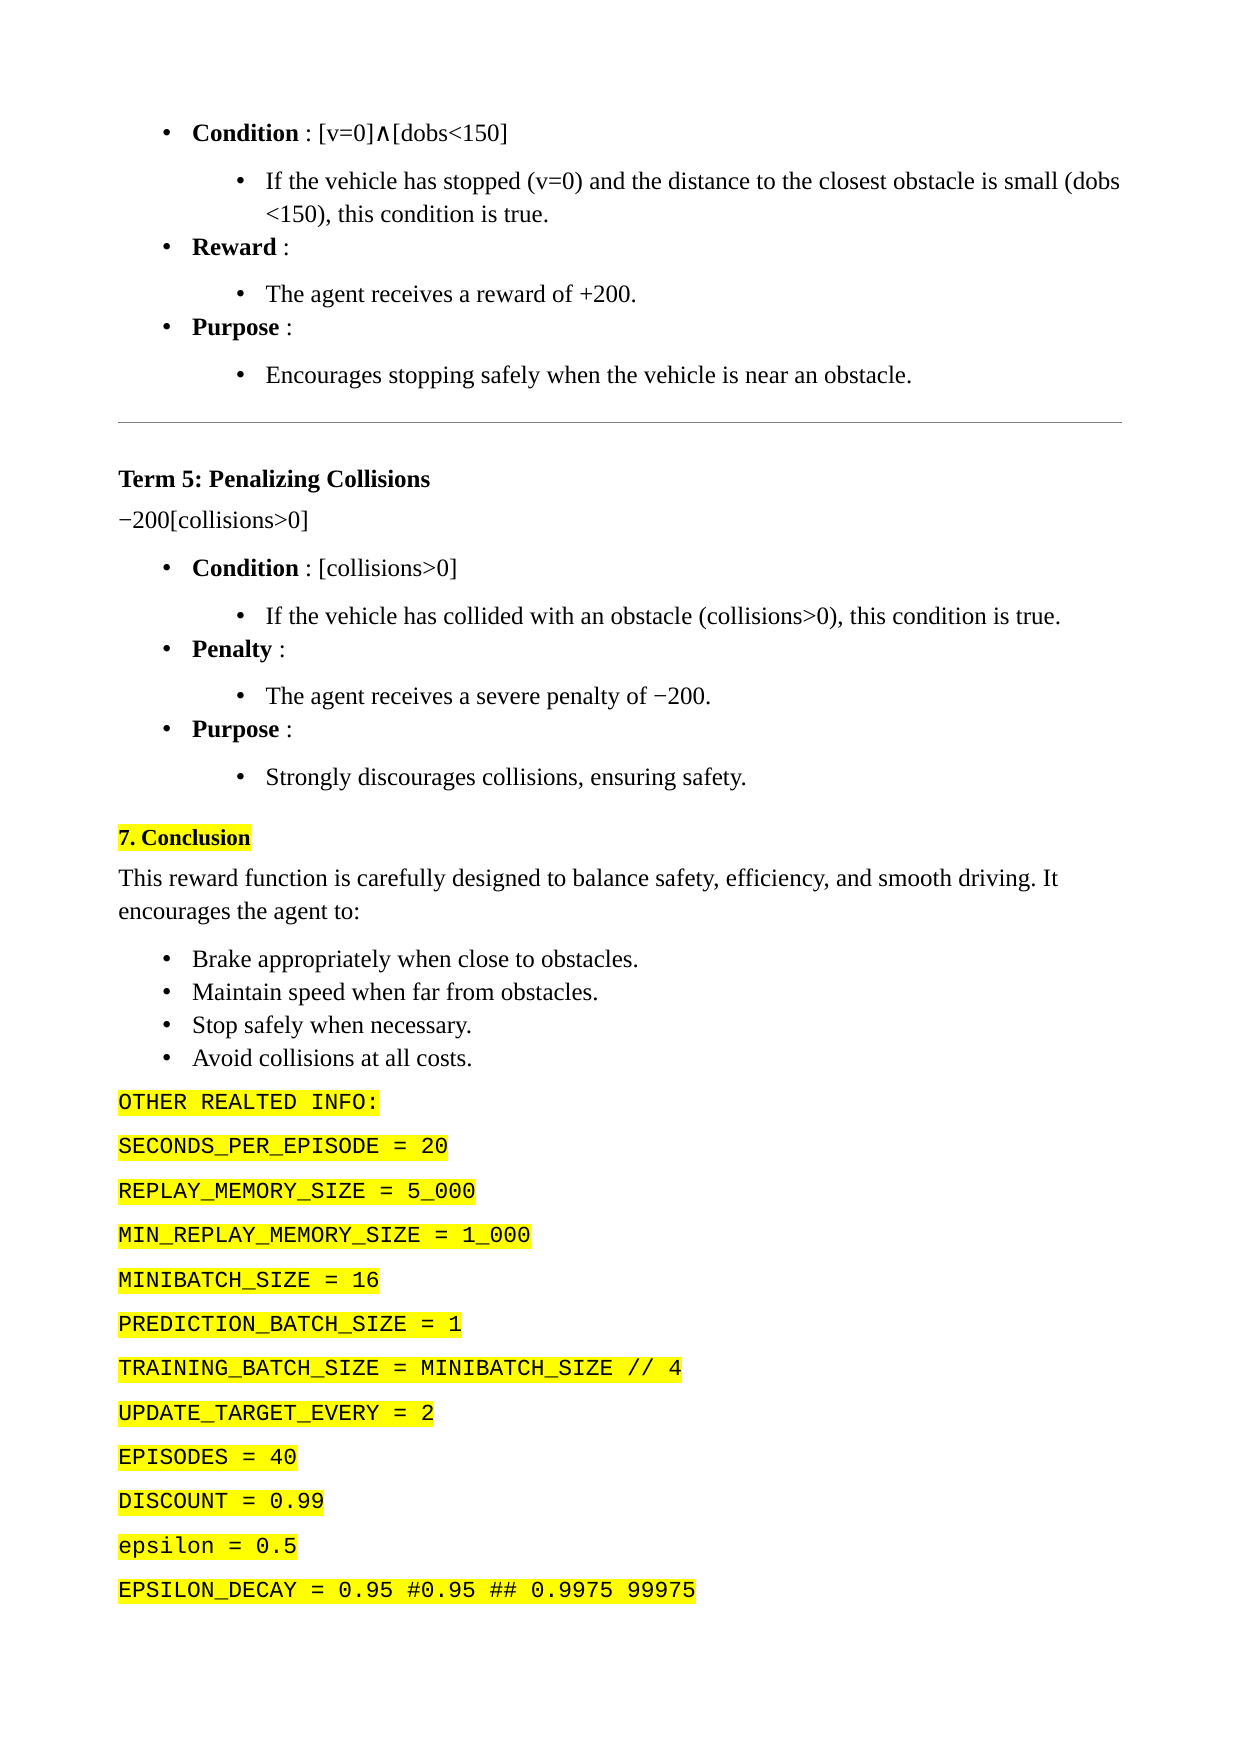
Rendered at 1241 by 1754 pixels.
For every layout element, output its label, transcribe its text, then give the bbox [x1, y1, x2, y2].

list Stop safely when necessary. [162, 1010, 1122, 1038]
list Brake appropriately when close to obstacles. [162, 944, 1122, 972]
list Avoid collisions at all costs. [162, 1043, 1122, 1072]
text REPLAY_MEMORY_SIZE = 5_000 [118, 1179, 1122, 1205]
list If the vehicle has stopped (v=0) and the distance to the closest obstacle is small (dobs​<150), this condition is true. [236, 166, 1122, 227]
text OTHER REALTED INFO: [118, 1090, 1122, 1116]
list Encourages stopping safely when the vehicle is near an obstacle. [236, 360, 1122, 389]
list Purpose : [162, 312, 1122, 341]
list Condition : [v=0]∧[dobs​<150] [162, 118, 1122, 147]
text MIN_REPLAY_MEMORY_SIZE = 1_000 [118, 1223, 1122, 1249]
list The agent receives a reward of +200. [236, 279, 1122, 308]
list Condition : [collisions>0] [162, 553, 1122, 582]
subtitle Term 5: Penalizing Collisions [118, 464, 1122, 493]
text This reward function is carefully designed to balance safety, efficiency, and smooth driving. It encourages the agent to: [118, 863, 1122, 925]
text DISCOUNT = 0.99 [118, 1490, 1122, 1516]
list Maintain speed when far from obstacles. [162, 977, 1122, 1006]
list Penalty : [162, 634, 1122, 663]
list Strongly discourages collisions, ensuring safety. [236, 762, 1122, 791]
subtitle 7. Conclusion [118, 824, 1122, 851]
text −200[collisions>0] [118, 506, 1122, 534]
text PREDICTION_BATCH_SIZE = 1 [118, 1312, 1122, 1338]
text TRAINING_BATCH_SIZE = MINIBATCH_SIZE // 4 [118, 1357, 1122, 1383]
list The agent receives a severe penalty of −200. [236, 681, 1122, 710]
text UPDATE_TARGET_EVERY = 2 [118, 1401, 1122, 1427]
list Purpose : [162, 714, 1122, 743]
list If the vehicle has collided with an obstacle (collisions>0), this condition is true. [236, 601, 1122, 629]
text EPSILON_DECAY = 0.95 #0.95 ## 0.9975 99975 [118, 1578, 1122, 1604]
text SECONDS_PER_EPISODE = 20 [118, 1135, 1122, 1161]
list Reward : [162, 232, 1122, 261]
text epsilon = 0.5 [118, 1534, 1122, 1560]
text EPISODES = 40 [118, 1445, 1122, 1471]
text MINIBATCH_SIZE = 16 [118, 1268, 1122, 1294]
